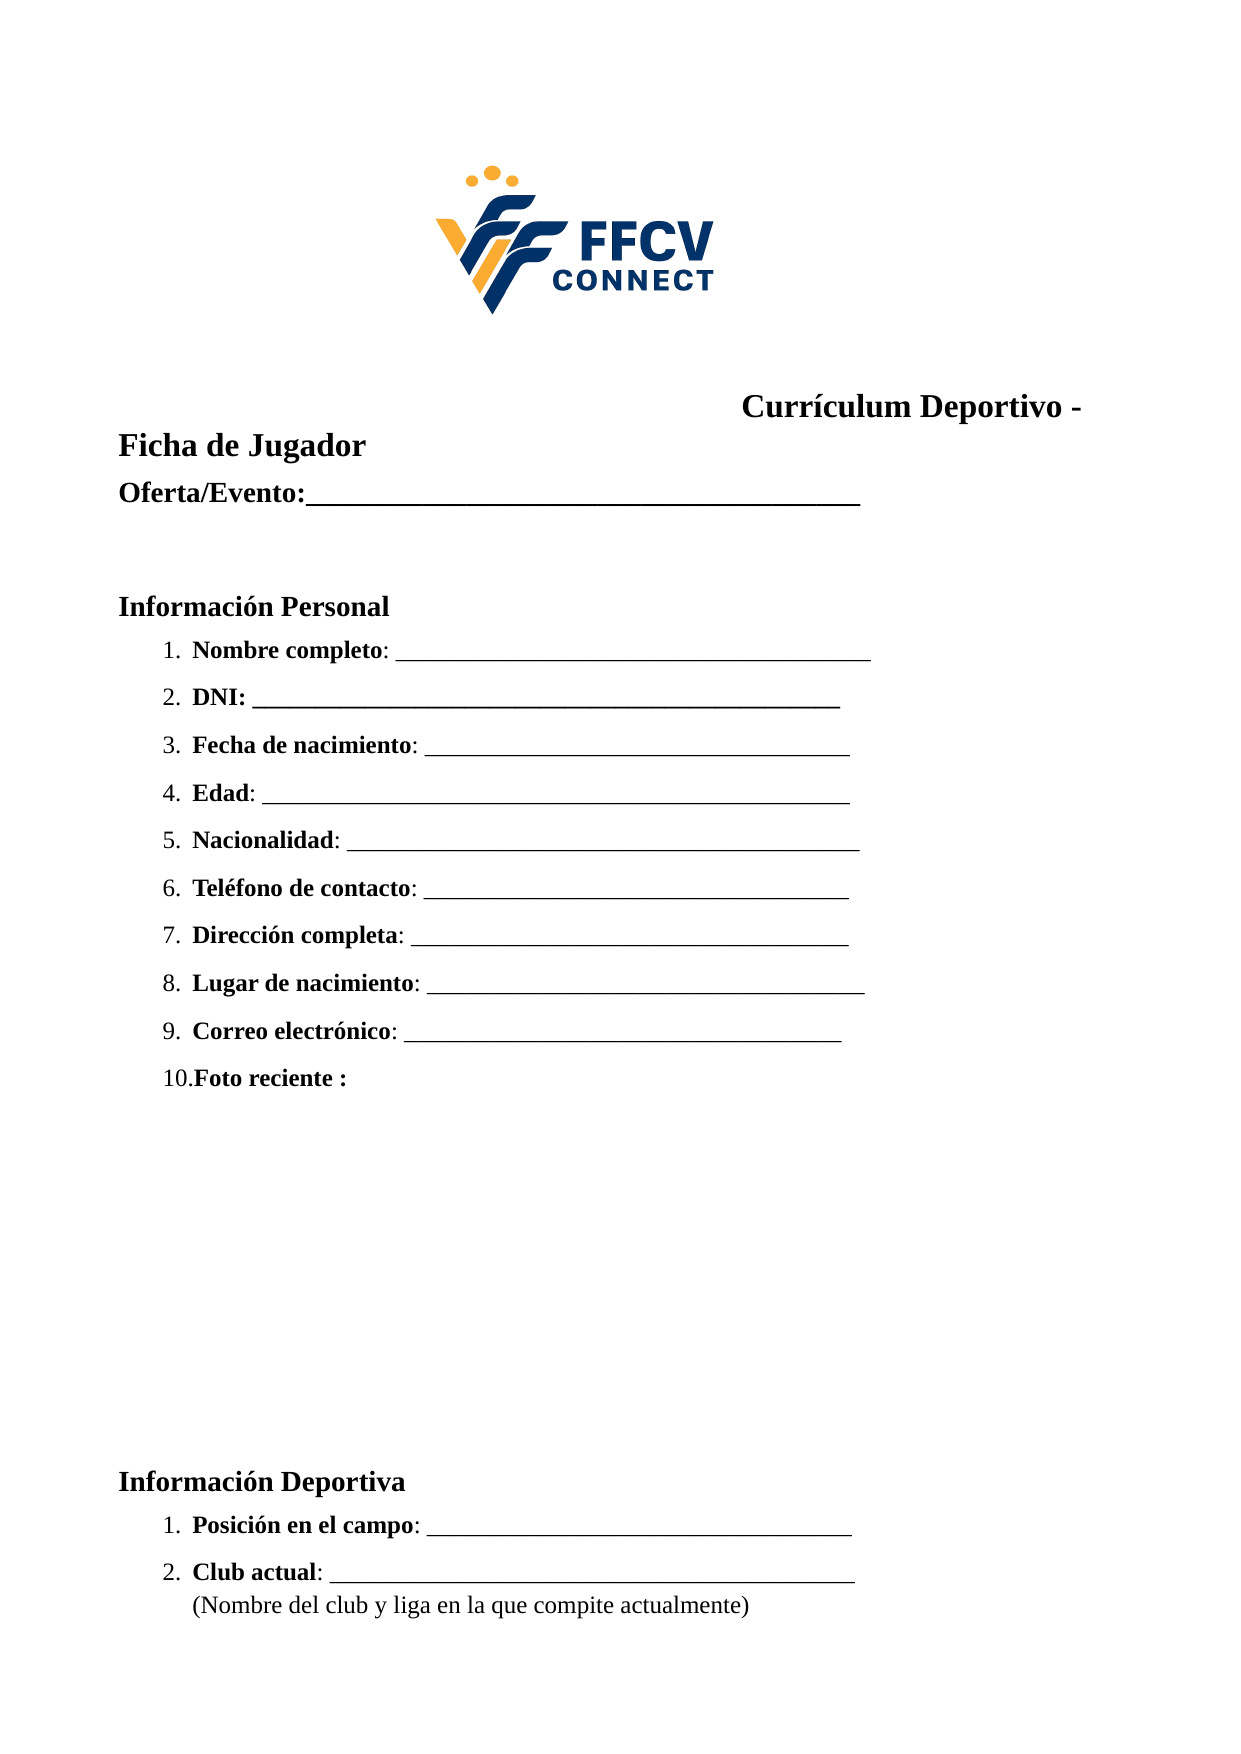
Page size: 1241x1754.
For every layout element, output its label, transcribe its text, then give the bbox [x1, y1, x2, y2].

picture [404, 99, 742, 401]
list Teléfono de contacto: __________________________________ [162, 873, 1122, 902]
subtitle Información Personal [118, 589, 1122, 622]
list Nombre completo: ______________________________________ [162, 635, 1122, 664]
subtitle Información Deportiva [118, 1464, 1122, 1497]
list Correo electrónico: ___________________________________ [162, 1016, 1122, 1044]
list Foto reciente : [162, 1063, 1122, 1092]
list Posición en el campo: __________________________________ [162, 1510, 1122, 1539]
list DNI: _______________________________________________ [162, 682, 1122, 711]
list Lugar de nacimiento: ___________________________________ [162, 968, 1122, 997]
subtitle Currículum Deportivo - Ficha de Jugador [118, 386, 1122, 463]
list Edad: _______________________________________________ [162, 778, 1122, 806]
list Club actual: __________________________________________ (Nombre del club y liga en la que compite actualmente) [162, 1557, 1122, 1619]
text Oferta/Evento:______________________________________ [118, 476, 1122, 509]
list Fecha de nacimiento: __________________________________ [162, 730, 1122, 759]
list Nacionalidad: _________________________________________ [162, 825, 1122, 854]
list Dirección completa: ___________________________________ [162, 921, 1122, 949]
